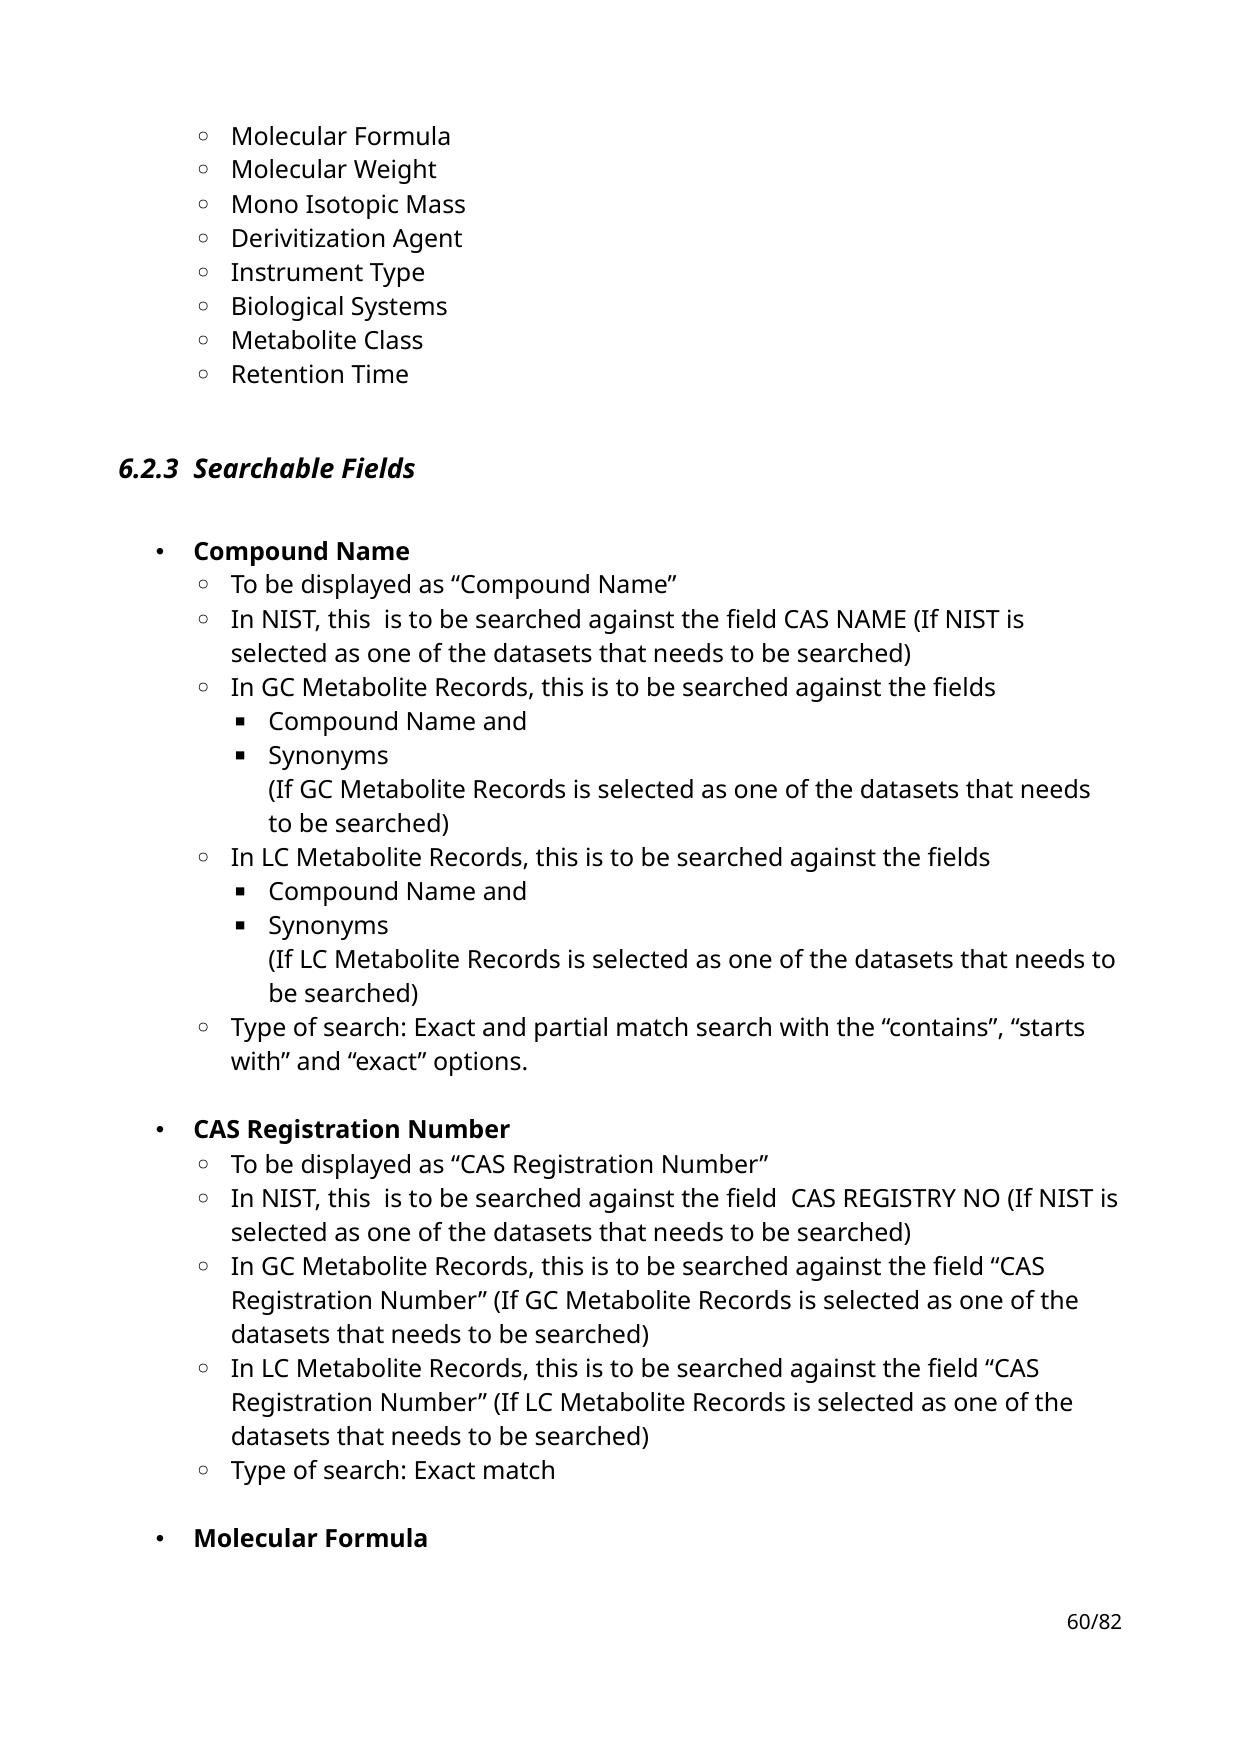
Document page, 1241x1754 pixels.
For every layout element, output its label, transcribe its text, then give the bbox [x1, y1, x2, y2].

list In GC Metabolite Records, this is to be searched against the fields [193, 669, 1122, 703]
list Instrument Type [193, 254, 1122, 288]
list Mono Isotopic Mass [193, 186, 1122, 220]
list Molecular Formula [156, 1521, 1122, 1555]
list Type of search: Exact match [193, 1453, 1122, 1487]
list To be displayed as “Compound Name” [193, 567, 1122, 601]
list To be displayed as “CAS Registration Number” [193, 1146, 1122, 1180]
list CAS Registration Number [156, 1112, 1122, 1146]
list In NIST, this is to be searched against the field CAS REGISTRY NO (If NIST is selected as one of the datasets that needs to be searched) [193, 1180, 1122, 1248]
list Derivitization Agent [193, 220, 1122, 254]
list Synonyms [231, 908, 1122, 942]
list Synonyms [231, 737, 1122, 772]
list Compound Name and [231, 703, 1122, 737]
list (If GC Metabolite Records is selected as one of the datasets that needs to be searched) [231, 772, 1122, 840]
list In LC Metabolite Records, this is to be searched against the fields [193, 840, 1122, 874]
list In NIST, this is to be searched against the field CAS NAME (If NIST is selected as one of the datasets that needs to be searched) [193, 601, 1122, 669]
list Retention Time [193, 357, 1122, 391]
subtitle Searchable Fields [118, 450, 1122, 487]
list In LC Metabolite Records, this is to be searched against the field “CAS Registration Number” (If LC Metabolite Records is selected as one of the datasets that needs to be searched) [193, 1351, 1122, 1453]
list In GC Metabolite Records, this is to be searched against the field “CAS Registration Number” (If GC Metabolite Records is selected as one of the datasets that needs to be searched) [193, 1248, 1122, 1351]
list Biological Systems [193, 288, 1122, 322]
list Molecular Weight [193, 152, 1122, 186]
list Molecular Formula [193, 118, 1122, 152]
list Type of search: Exact and partial match search with the “contains”, “starts with” and “exact” options. [193, 1010, 1122, 1078]
list Metabolite Class [193, 322, 1122, 357]
list Compound Name and [231, 874, 1122, 908]
list Compound Name [156, 533, 1122, 567]
list (If LC Metabolite Records is selected as one of the datasets that needs to be searched) [231, 942, 1122, 1010]
